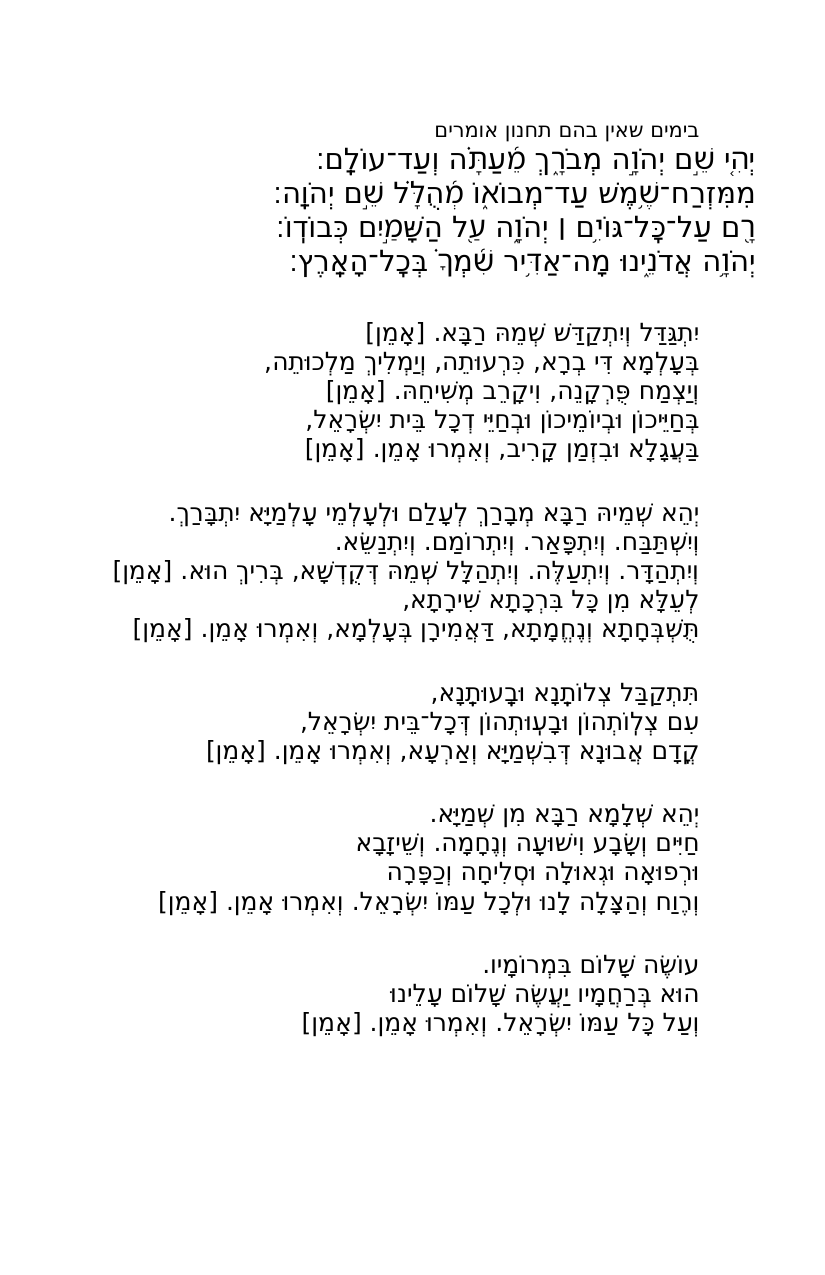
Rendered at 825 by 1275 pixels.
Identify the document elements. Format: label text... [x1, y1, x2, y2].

text יִתְגַּדַּל וְיִתְקַדַּשׁ שְׁמֵהּ רַבָּא. [אָמֵן] [53, 318, 699, 347]
text וְיִתְהַדָּר. וְיִתְעַלֶּה. וְיִתְהַלָּל שְׁמֵהּ דְּקֻדְשָׁא, בְּרִיךְ הוּא. [אָמֵן] [53, 556, 699, 585]
text מִמִּזְרַח־שֶׁ֥מֶשׁ עַד־מְבוֹא֑וֹ מְ֝הֻלָּ֗ל שֵׁ֣ם יְהֹוָֽה׃ [53, 176, 756, 210]
text בְּעָלְמָא דִּי בְרָא, כִּרְעוּתֵה, וְיַמְלִיךְ מַלְכוּתֵה, [53, 347, 699, 376]
text וְרֶוַח וְהַצָּלָה לָנוּ וּלְכָל עַמּוֹ יִשְׂרָאֵל. וְאִמְרוּ אָמֵן. [אָמֵן] [53, 887, 699, 916]
text תֻּשְׁבְּחָתָא וְנֶחֱמָתָא, דַּאֲמִירָן בְּעָלְמָא, וְאִמְרוּ אָמֵן. [אָמֵן] [53, 614, 699, 644]
text בְּחַיֵּיכוֹן וּבְיוֹמֵיכוֹן וּבְחַיֵּי דְכָל בֵּית יִשְׂרָאֵל, [53, 405, 699, 434]
text קֳדָם אֲבוּנָא דְּבִשְׁמַיָּא וְאַרְעָא, וְאִמְרוּ אָמֵן. [אָמֵן] [53, 736, 699, 765]
text וְיִשְׁתַּבַּח. וְיִתְפָּאַר. וְיִתְרוֹמַם. וְיִתְנַשֵּׂא. [53, 527, 699, 556]
text וְיַצְמַח פֻּרְקָנֵה, וִיקָרֵב מְשִׁיחֵהּ. [אָמֵן] [53, 376, 699, 405]
text יְהֹוָ֥ה אֲדֹנֵ֑ינוּ מָה־אַדִּ֥יר שִׁ֝מְךָ֗ בְּכׇל־הָאָֽרֶץ׃ [53, 244, 756, 278]
text רָ֖ם עַל־כׇּל־גּוֹיִ֥ם ׀ יְהֹוָ֑ה עַ֖ל הַשָּׁמַ֣יִם כְּבוֹדֽוֹ׃ [53, 210, 756, 244]
text וּרְפוּאָה וּגְאוּלָה וּסְלִיחָה וְכַפָּרָה [53, 858, 699, 887]
text עִם צְלֽוֹתְהוֹן וּבָעֽוּתְהוֹן דְּכָל־בֵּית יִשְׂרָאֵל, [53, 707, 699, 736]
text יְהֵא שְׁמֵיהּ רַבָּא מְבָרַךְ לְעָלַם וּלְעָלְמֵי עָלְמַיָּא יִתְבָּרַךְ. [53, 498, 699, 527]
text עוֹשֶׂה שָׁלוֹם בִּמְרוֹמָיו. [53, 950, 699, 979]
text הוּא בְּרַחֲמָיו יַעֲשֶׂה שָׁלוֹם עָלֵינוּ [53, 979, 699, 1008]
text יְהִ֤י שֵׁ֣ם יְהֹוָ֣ה מְבֹרָ֑ךְ מֵ֝עַתָּ֗ה וְעַד־עוֹלָֽם׃ [53, 142, 756, 176]
text יְהֵא שְׁלָמָא רַבָּא מִן שְׁמַיָּא. [53, 799, 699, 828]
text וְעַל כָּל עַמּוֹ יִשְׂרָאֵל. וְאִמְרוּ אָמֵן. [אָמֵן] [53, 1008, 699, 1037]
text חַיִּים וְשָׂבָע וִישׁוּעָה וְנֶחָמָה. וְשֵׁיזָבָא [53, 828, 699, 858]
text תִּתְקַבַּל צְלוֹתָֽנָא וּבָֽעוּתָֽנָא, [53, 678, 699, 707]
text בַּעֲגָלָא וּבִזְמַן קָרִיב, וְאִמְרוּ אָמֵן. [אָמֵן] [53, 434, 699, 464]
text בימים שאין בהם תחנון אומרים [53, 118, 699, 142]
text לְעֵלָּא מִן כָּל בִּרְכָתָא שִׁירָתָא, [53, 585, 699, 614]
